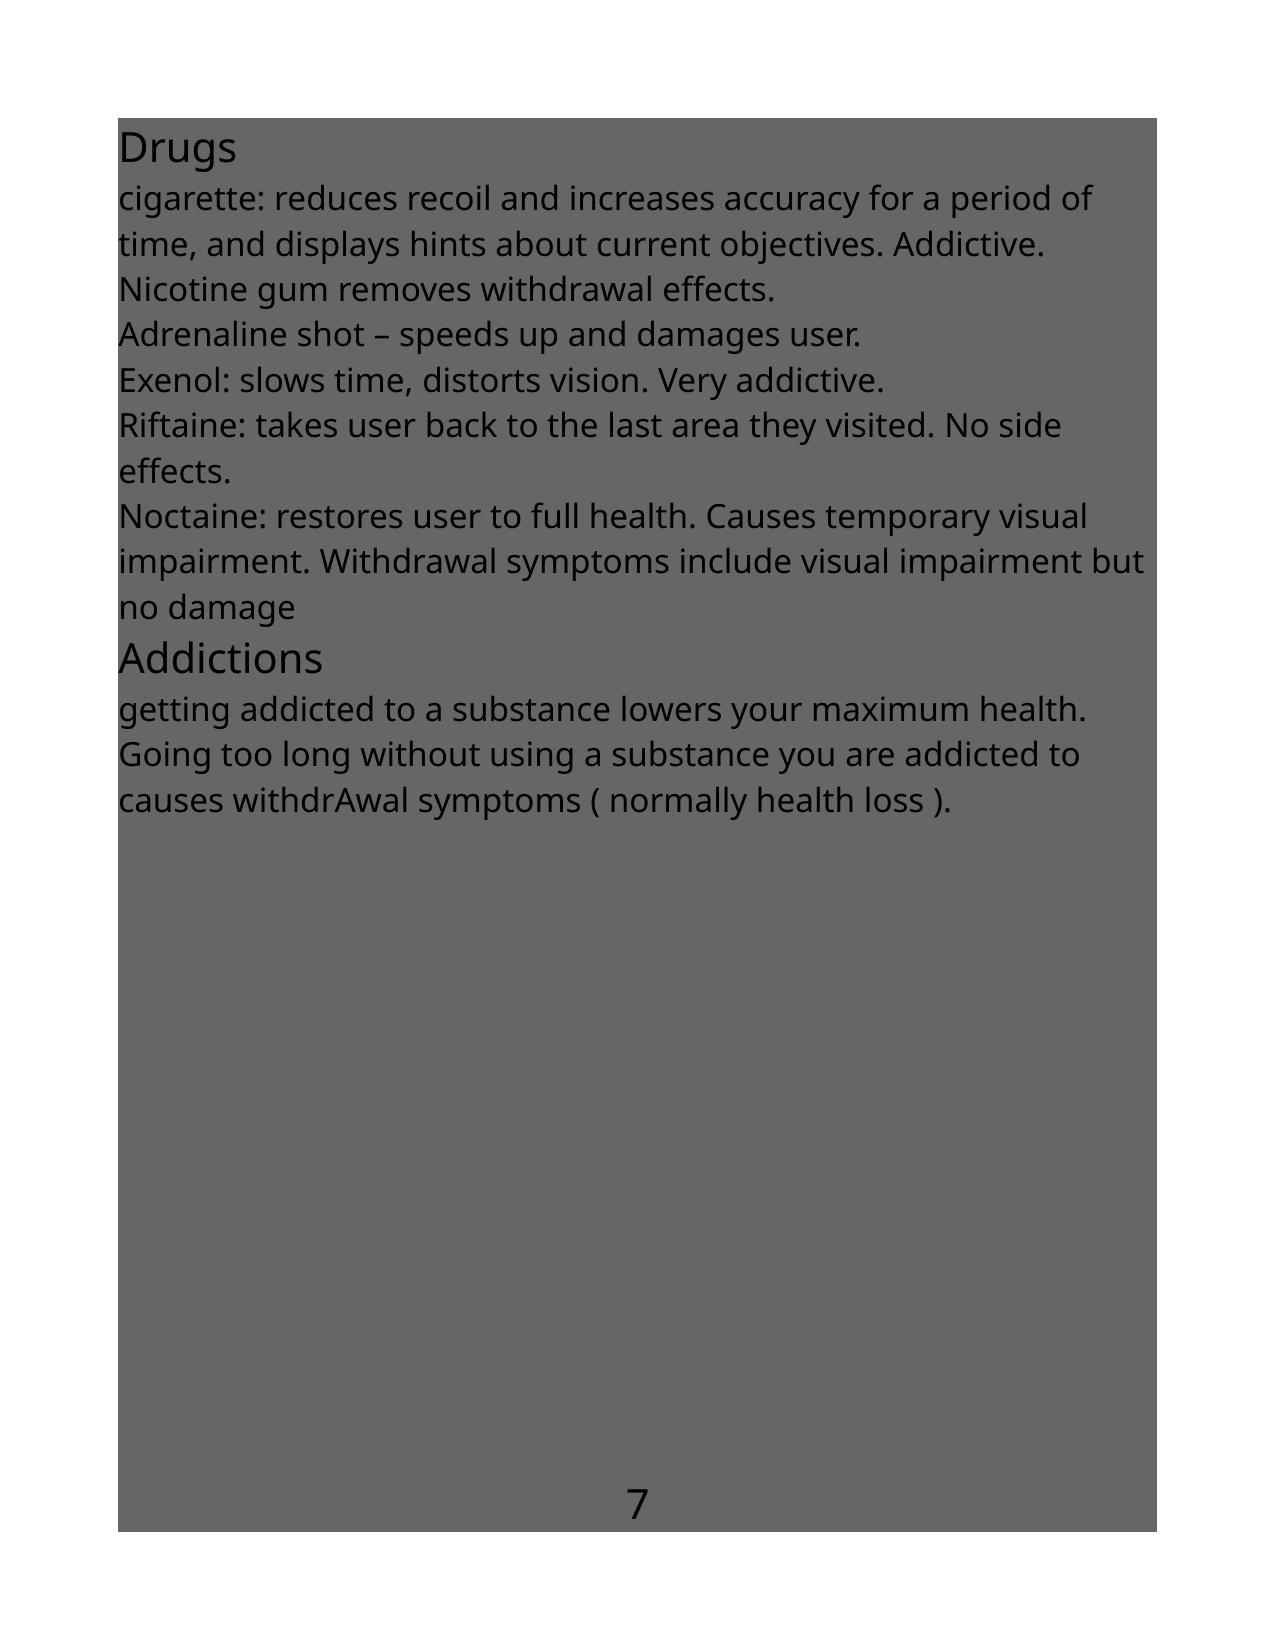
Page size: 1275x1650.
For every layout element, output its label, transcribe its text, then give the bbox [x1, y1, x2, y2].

text Noctaine: restores user to full health. Causes temporary visual impairment. Withdrawal symptoms include visual impairment but no damage [118, 493, 1157, 629]
text Drugs [118, 118, 1157, 175]
text Adrenaline shot – speeds up and damages user. [118, 311, 1157, 357]
text Exenol: slows time, distorts vision. Very addictive. [118, 357, 1157, 402]
text cigarette: reduces recoil and increases accuracy for a period of time, and displays hints about current objectives. Addictive. Nicotine gum removes withdrawal effects. [118, 175, 1157, 311]
text getting addicted to a substance lowers your maximum health. Going too long without using a substance you are addicted to causes withdrAwal symptoms ( normally health loss ). [118, 686, 1157, 822]
text Addictions [118, 629, 1157, 686]
text Riftaine: takes user back to the last area they visited. No side effects. [118, 402, 1157, 493]
